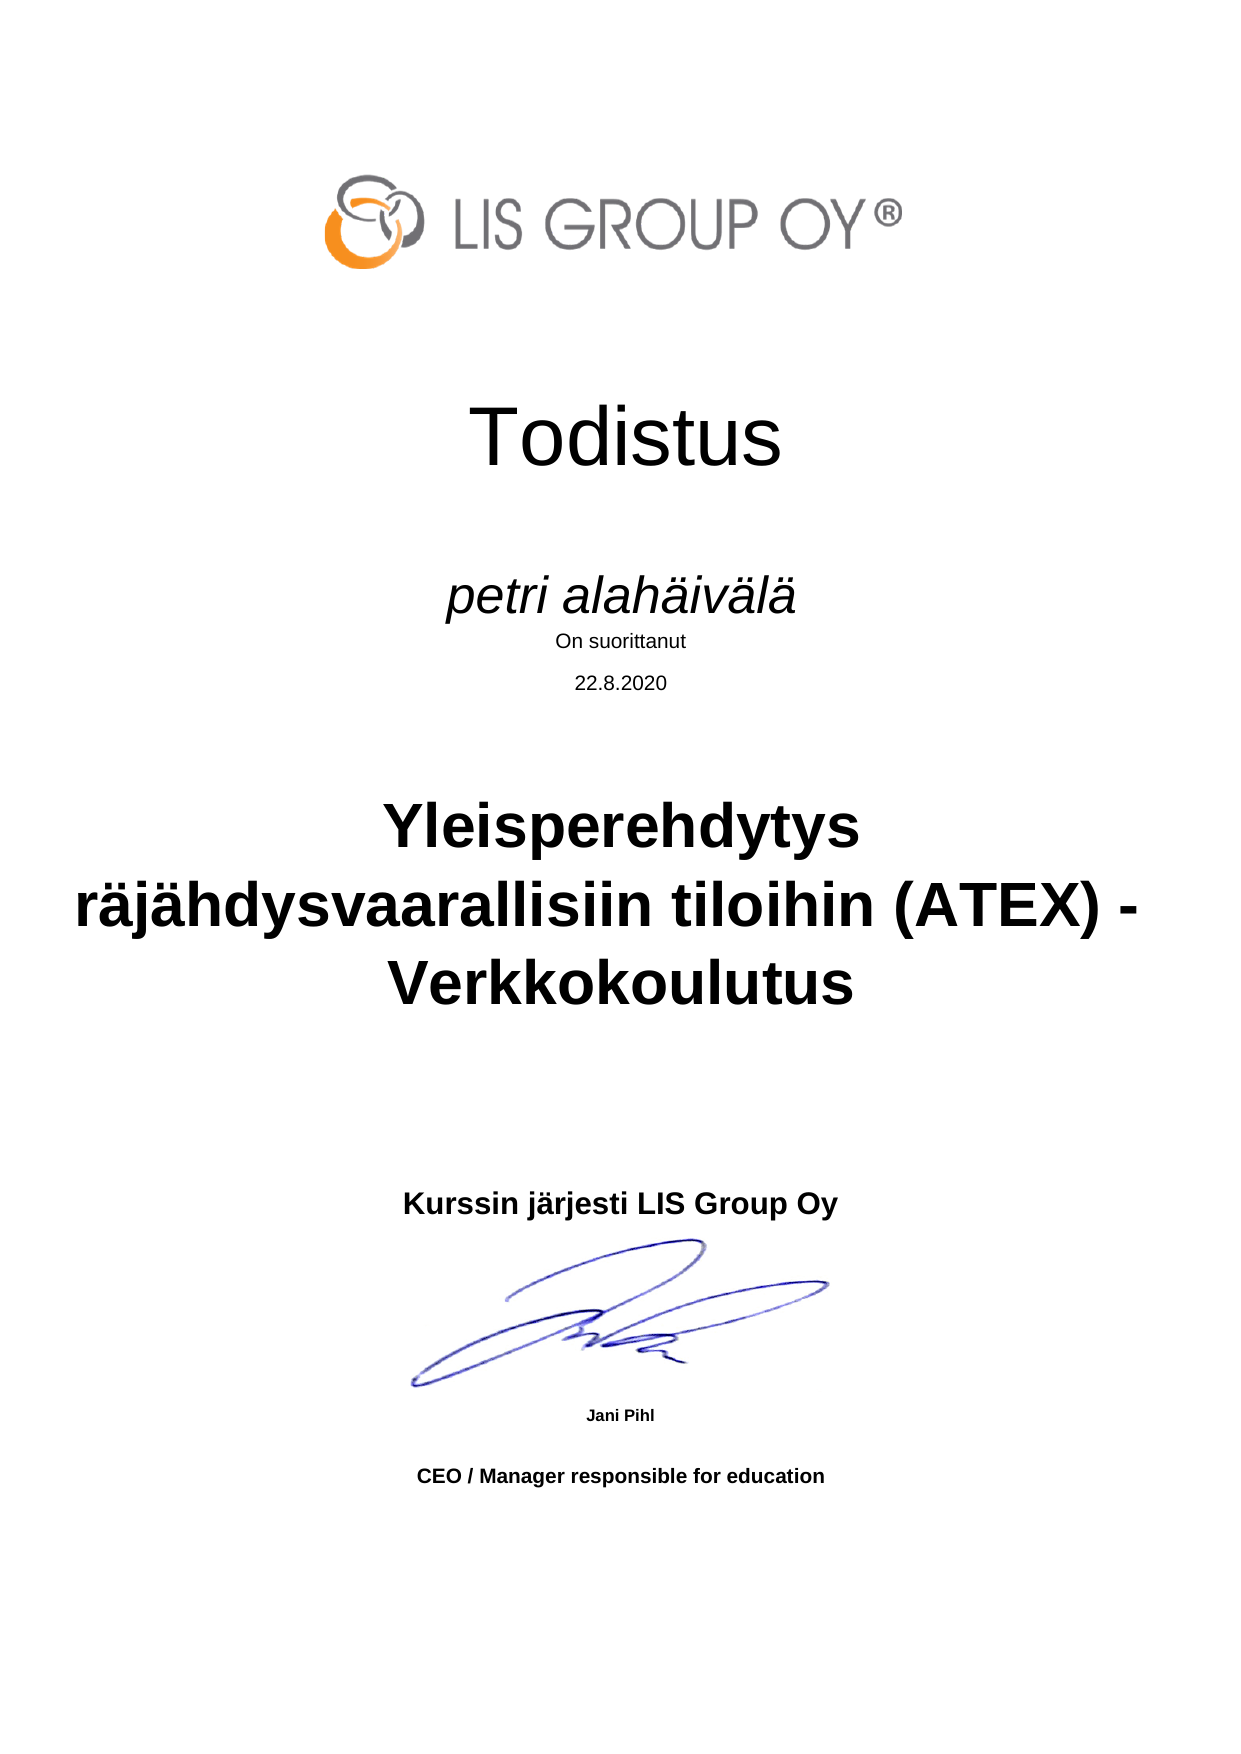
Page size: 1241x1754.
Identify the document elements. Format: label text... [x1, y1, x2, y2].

text räjähdysvaarallisiin tiloihin (ATEX) - [74, 868, 1141, 940]
text Jani Pihl [100, 1405, 1141, 1424]
text Kurssin järjesti LIS Group Oy [101, 1185, 1141, 1221]
text On suorittanut [101, 629, 1140, 653]
picture [324, 150, 916, 269]
text 22.8.2020 [101, 671, 1141, 694]
text Yleisperehdytys [103, 789, 1141, 861]
text Verkkokoulutus [103, 945, 1140, 1017]
picture [407, 1237, 833, 1392]
text CEO / Manager responsible for education [101, 1464, 1141, 1488]
text Todistus [111, 388, 1141, 483]
text petri alahäivälä [103, 565, 1141, 624]
